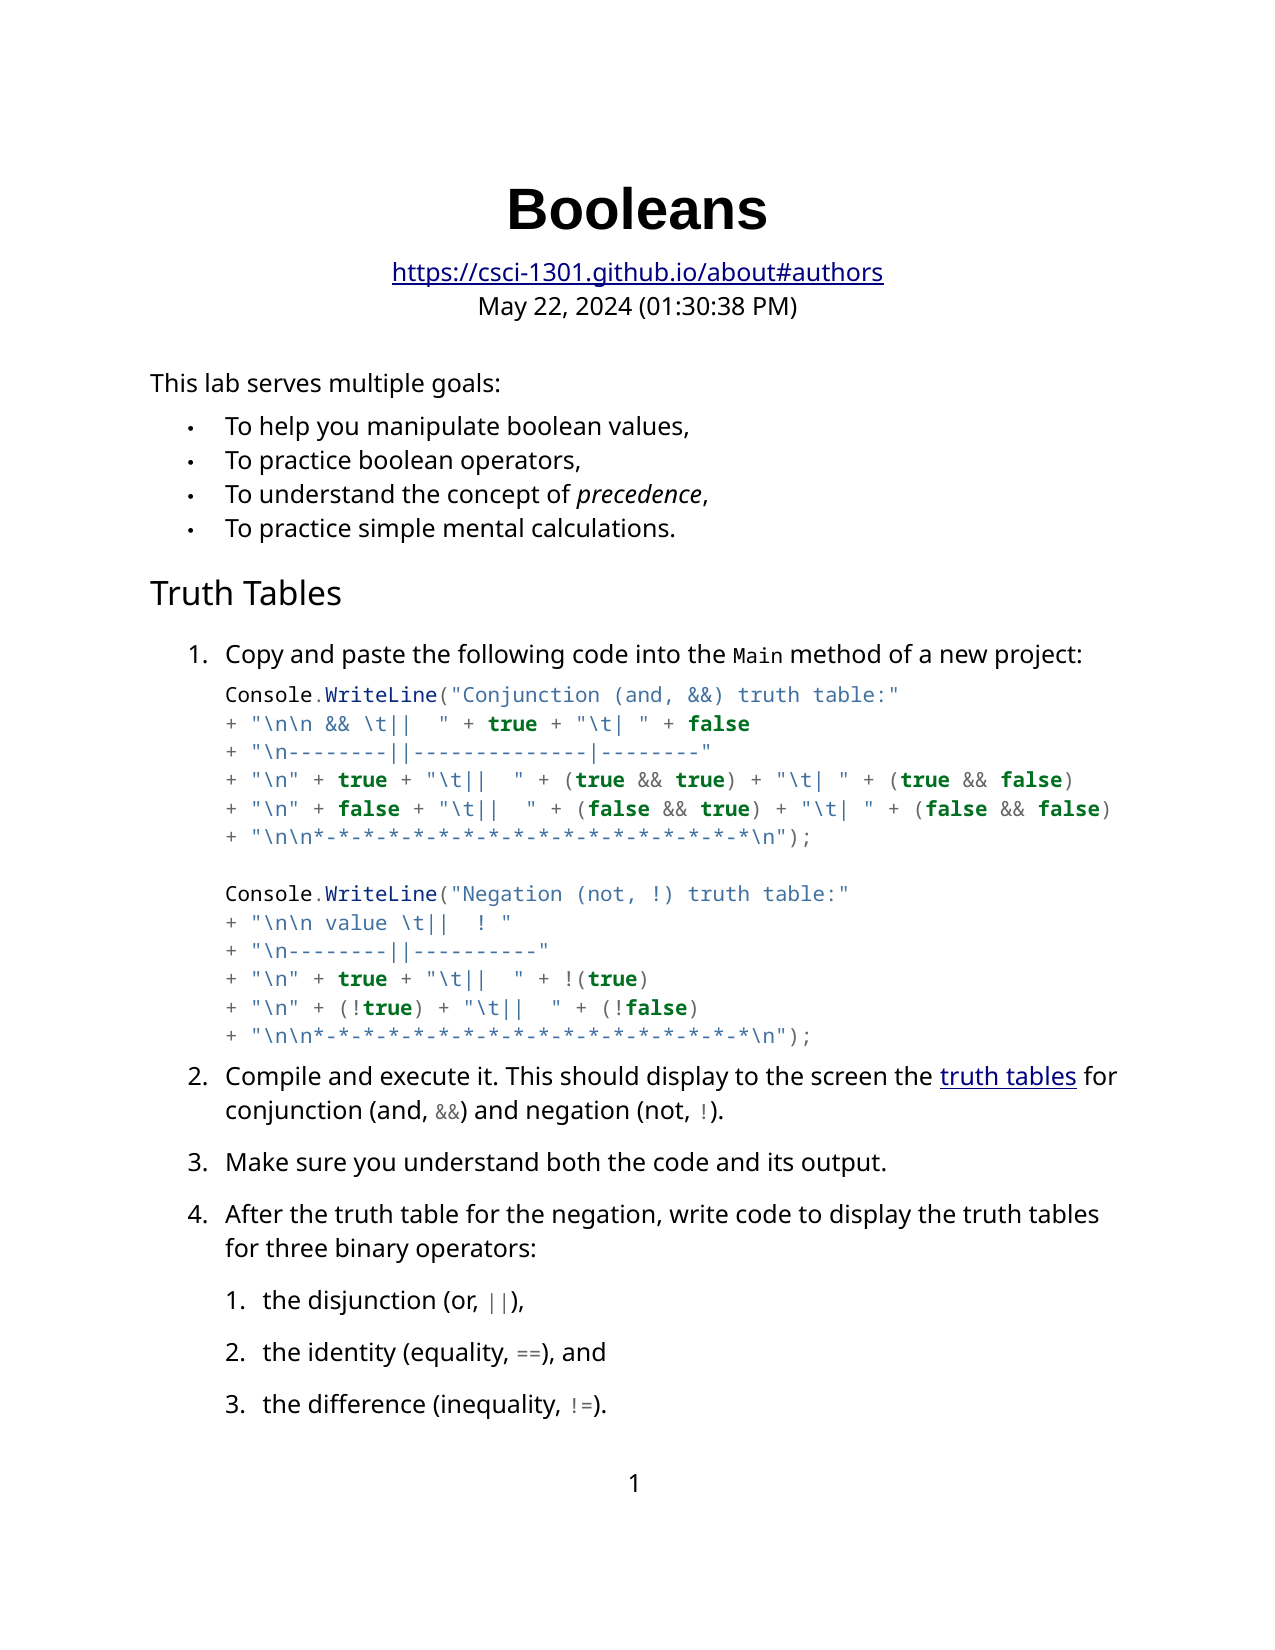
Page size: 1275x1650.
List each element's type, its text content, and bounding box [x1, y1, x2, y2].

title Booleans [150, 175, 1125, 242]
list + "\n\n && \t|| " + true + "\t| " + false [187, 709, 1125, 737]
list After the truth table for the negation, write code to display the truth tables for three binary operators: [187, 1197, 1125, 1265]
list Compile and execute it. This should display to the screen the truth tables for conjunction (and, &&) and negation (not, !). [187, 1059, 1125, 1127]
list the disjunction (or, ||), [225, 1283, 1125, 1317]
text This lab serves multiple goals: [150, 366, 1125, 400]
text https://csci-1301.github.io/about#authors [150, 254, 1125, 289]
list + "\n" + true + "\t|| " + !(true) [187, 964, 1125, 993]
list + "\n--------||----------" [187, 936, 1125, 964]
list + "\n" + true + "\t|| " + (true && true) + "\t| " + (true && false) [187, 766, 1125, 794]
list + "\n\n*-*-*-*-*-*-*-*-*-*-*-*-*-*-*-*-*-*\n"); [187, 822, 1125, 851]
list + "\n\n value \t|| ! " [187, 908, 1125, 936]
list + "\n\n*-*-*-*-*-*-*-*-*-*-*-*-*-*-*-*-*-*\n"); [187, 1021, 1125, 1050]
subtitle Truth Tables [150, 570, 1125, 616]
list Make sure you understand both the code and its output. [187, 1145, 1125, 1179]
list the identity (equality, ==), and [225, 1335, 1125, 1369]
list + "\n" + (!true) + "\t|| " + (!false) [187, 993, 1125, 1021]
text May 22, 2024 (01:30:38 PM) [150, 289, 1125, 323]
list To practice simple mental calculations. [187, 511, 1125, 545]
list To understand the concept of precedence, [187, 477, 1125, 511]
list Copy and paste the following code into the Main method of a new project: [187, 637, 1125, 671]
list Console.WriteLine("Conjunction (and, &&) truth table:" [187, 680, 1125, 709]
list To practice boolean operators, [187, 443, 1125, 477]
list + "\n--------||--------------|--------" [187, 737, 1125, 766]
list the difference (inequality, !=). [225, 1387, 1125, 1421]
list Console.WriteLine("Negation (not, !) truth table:" [187, 879, 1125, 908]
list To help you manipulate boolean values, [187, 409, 1125, 443]
list + "\n" + false + "\t|| " + (false && true) + "\t| " + (false && false) [187, 794, 1125, 822]
